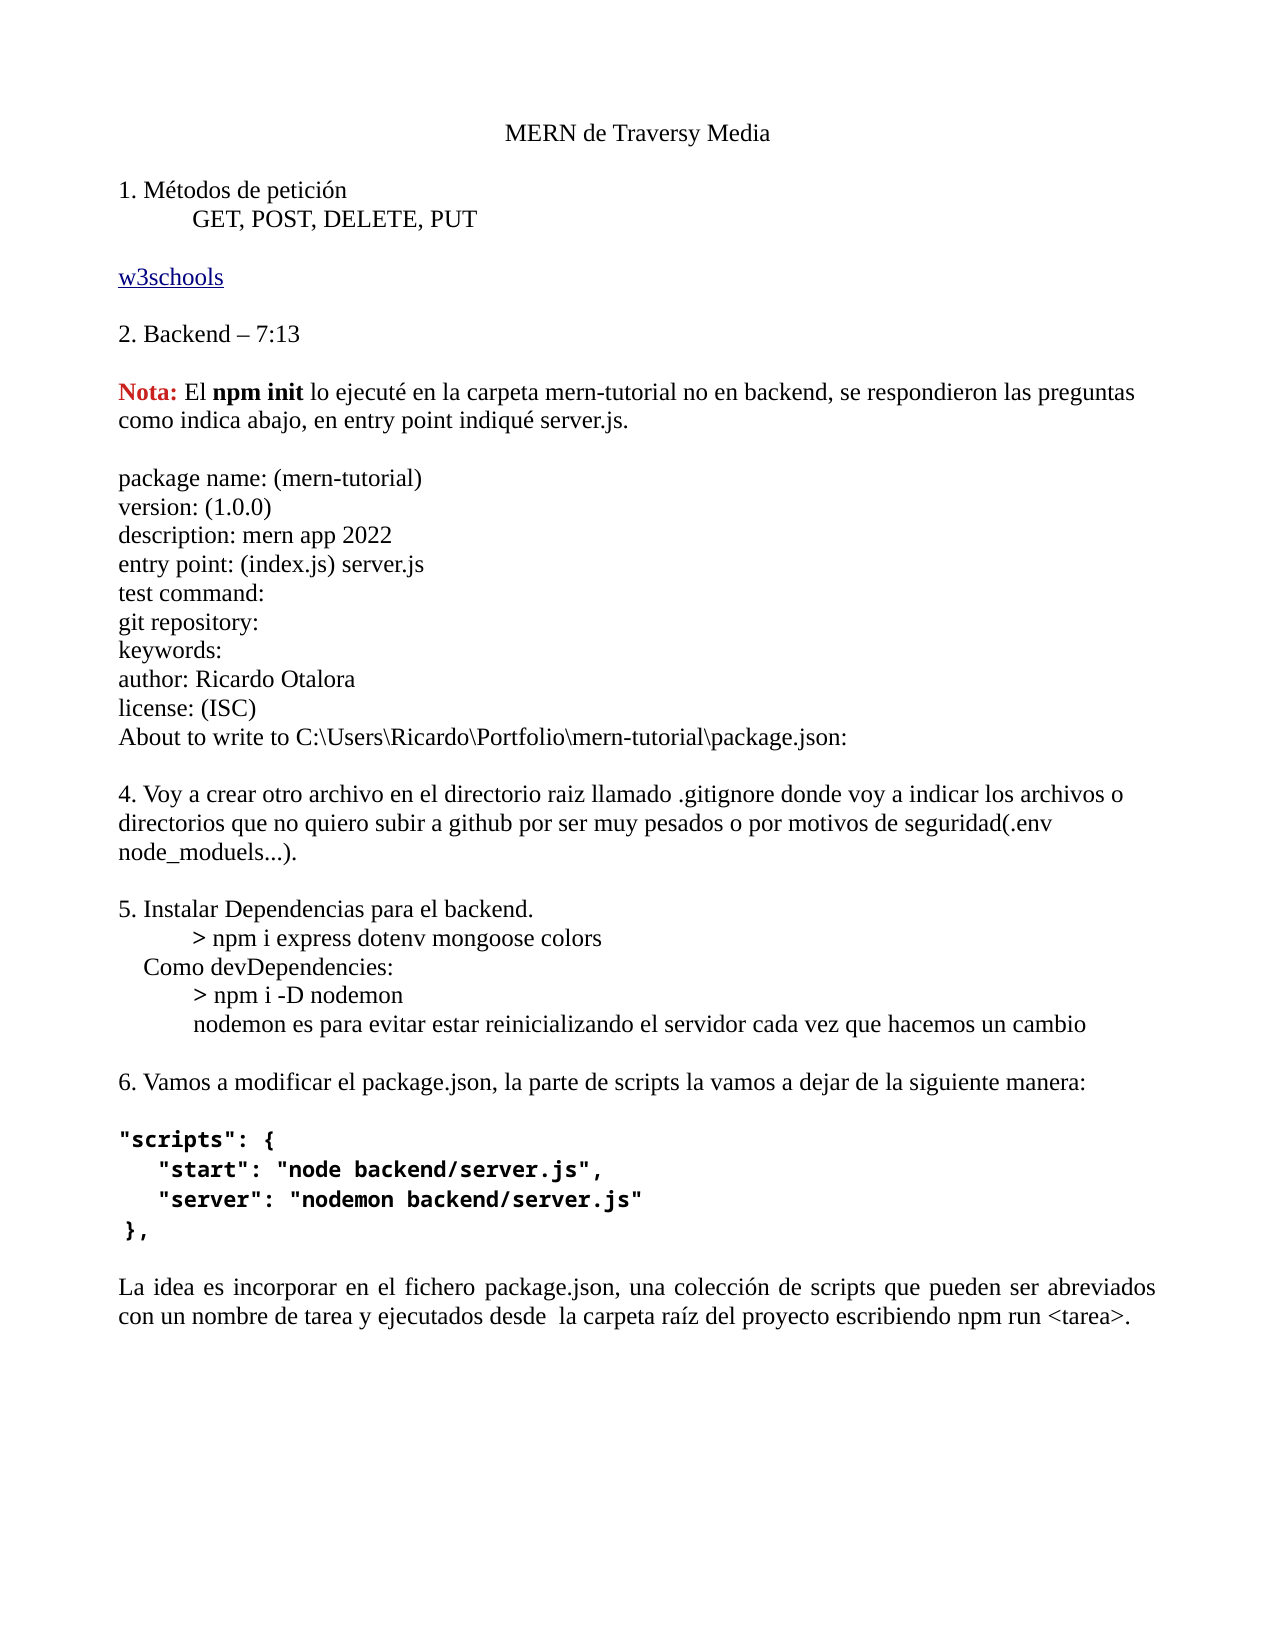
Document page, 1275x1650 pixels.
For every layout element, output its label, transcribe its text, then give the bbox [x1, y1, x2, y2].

text 6. Vamos a modificar el package.json, la parte de scripts la vamos a dejar de la siguiente manera: [118, 1067, 1157, 1096]
text package name: (mern-tutorial) [118, 463, 1157, 492]
text > npm i express dotenv mongoose colors [118, 923, 1157, 952]
text license: (ISC) [118, 693, 1157, 722]
text 4. Voy a crear otro archivo en el directorio raiz llamado .gitignore donde voy a indicar los archivos o directorios que no quiero subir a github por ser muy pesados o por motivos de seguridad(.env node_moduels...). [118, 779, 1157, 866]
text 1. Métodos de petición [118, 176, 1157, 204]
text Como devDependencies: [118, 952, 1157, 981]
text 2. Backend – 7:13 [118, 319, 1157, 348]
text author: Ricardo Otalora [118, 664, 1157, 693]
text La idea es incorporar en el fichero package.json, una colección de scripts que pueden ser abreviados con un nombre de tarea y ejecutados desde la carpeta raíz del proyecto escribiendo npm run <tarea>. [118, 1272, 1157, 1330]
text nodemon es para evitar estar reinicializando el servidor cada vez que hacemos un cambio [118, 1009, 1157, 1038]
text "start": "node backend/server.js", [118, 1154, 1157, 1184]
text "scripts": { [118, 1124, 1157, 1154]
text entry point: (index.js) server.js [118, 549, 1157, 578]
text > npm i -D nodemon [118, 981, 1157, 1009]
text test command: [118, 578, 1157, 607]
text w3schools [118, 262, 1157, 291]
text git repository: [118, 607, 1157, 636]
text 5. Instalar Dependencias para el backend. [118, 894, 1157, 923]
text }, [118, 1214, 1157, 1243]
text About to write to C:\Users\Ricardo\Portfolio\mern-tutorial\package.json: [118, 722, 1157, 751]
text Nota: El npm init lo ejecuté en la carpeta mern-tutorial no en backend, se respondieron las preguntas como indica abajo, en entry point indiqué server.js. [118, 377, 1157, 434]
text MERN de Traversy Media [118, 118, 1157, 147]
text "server": "nodemon backend/server.js" [118, 1184, 1157, 1214]
text version: (1.0.0) [118, 492, 1157, 521]
text keywords: [118, 636, 1157, 664]
text GET, POST, DELETE, PUT [118, 204, 1157, 233]
text description: mern app 2022 [118, 521, 1157, 549]
